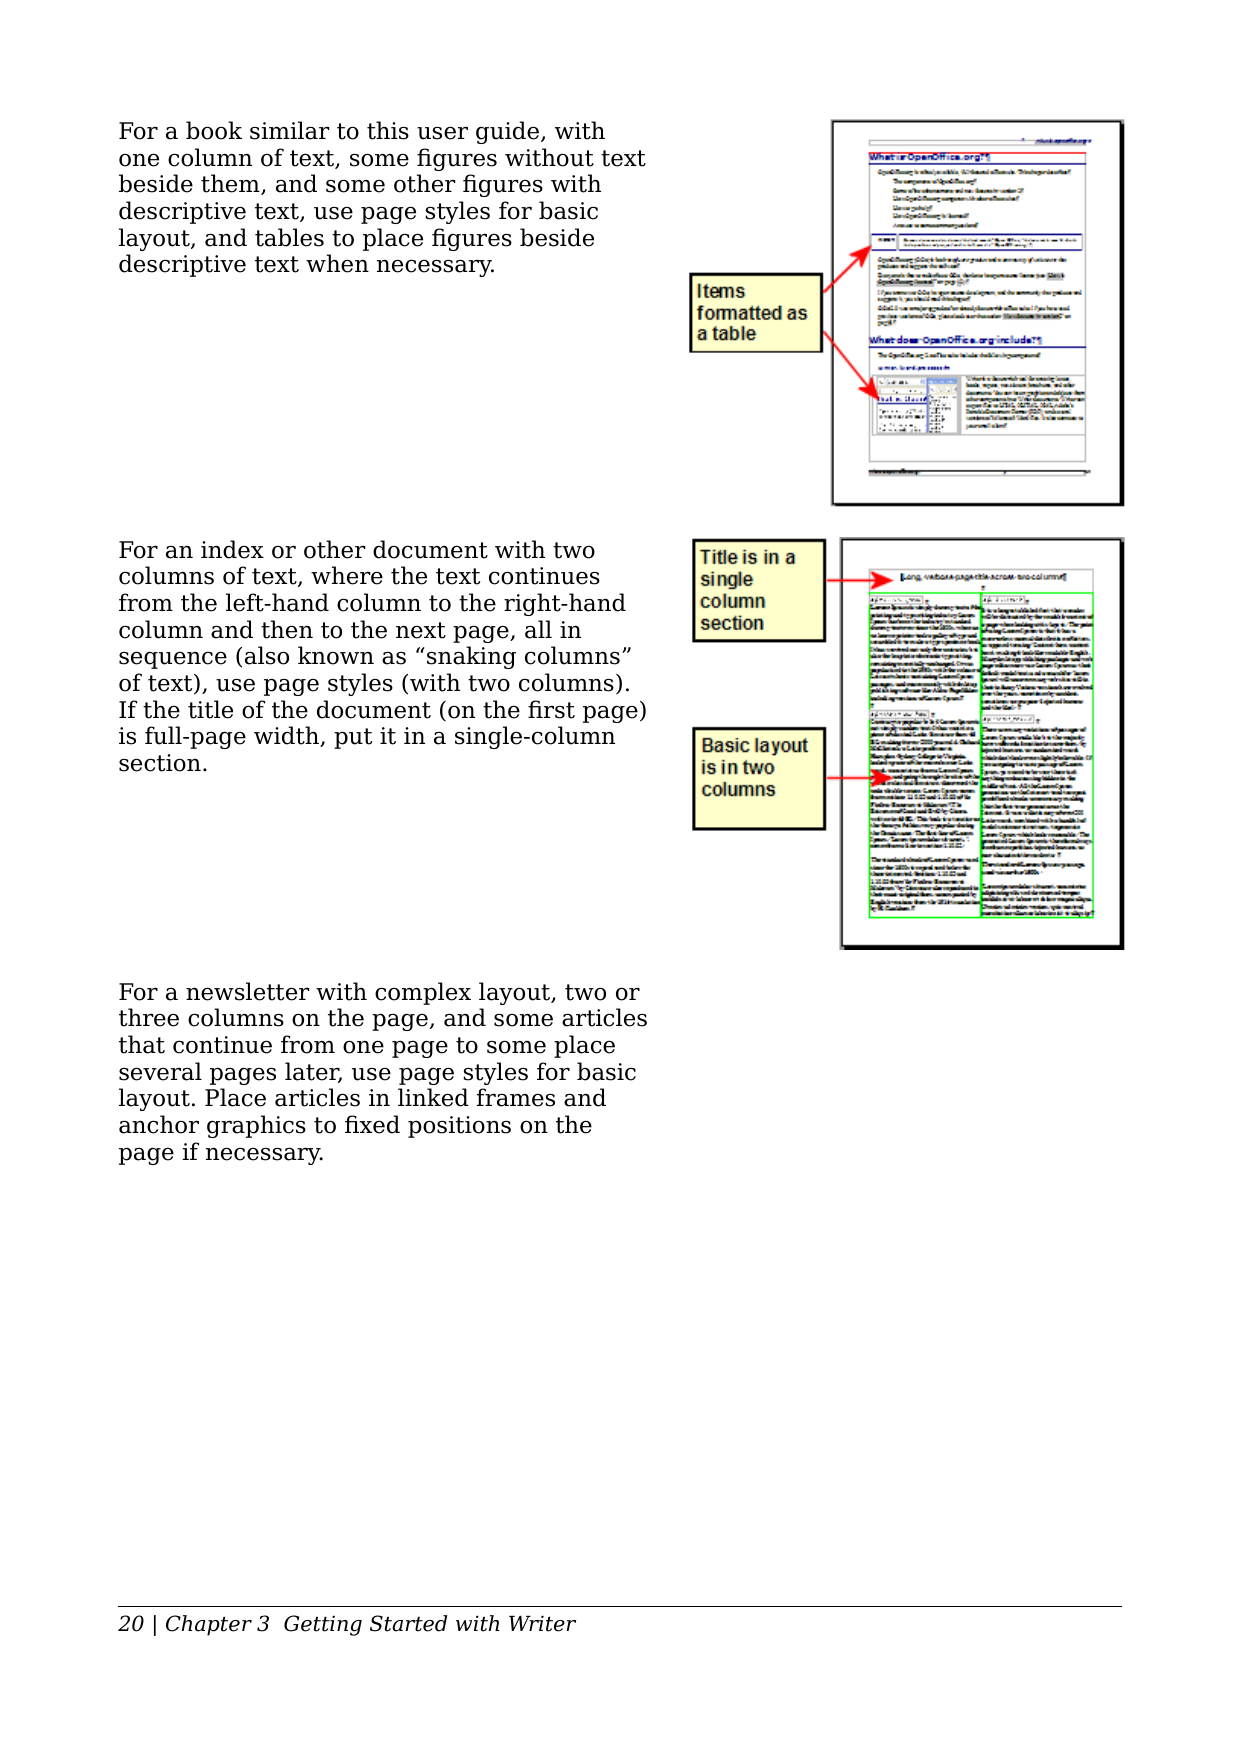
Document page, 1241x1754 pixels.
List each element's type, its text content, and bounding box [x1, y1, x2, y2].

table_header [651, 118, 1126, 537]
table_cell [651, 537, 1126, 979]
table_cell For an index or other document with two columns of text, where the text continues from the left-hand column to the right-hand column and then to the next page, all in sequence (also known as “snaking columns” of text), use page styles (with two columns). If the title of the document (on the first page) is full-page width, put it in a single-column section. [118, 537, 651, 979]
picture [688, 536, 1126, 950]
table_header For a book similar to this user guide, with one column of text, some figures without text beside them, and some other figures with descriptive text, use page styles for basic layout, and tables to place figures beside descriptive text when necessary. [118, 118, 651, 537]
table_cell For a newsletter with complex layout, two or three columns on the page, and some articles that continue from one page to some place several pages later, use page styles for basic layout. Place articles in linked frames and anchor graphics to fixed positions on the page if necessary. [118, 979, 651, 1421]
table_cell [651, 979, 1126, 1421]
picture [688, 118, 1126, 508]
